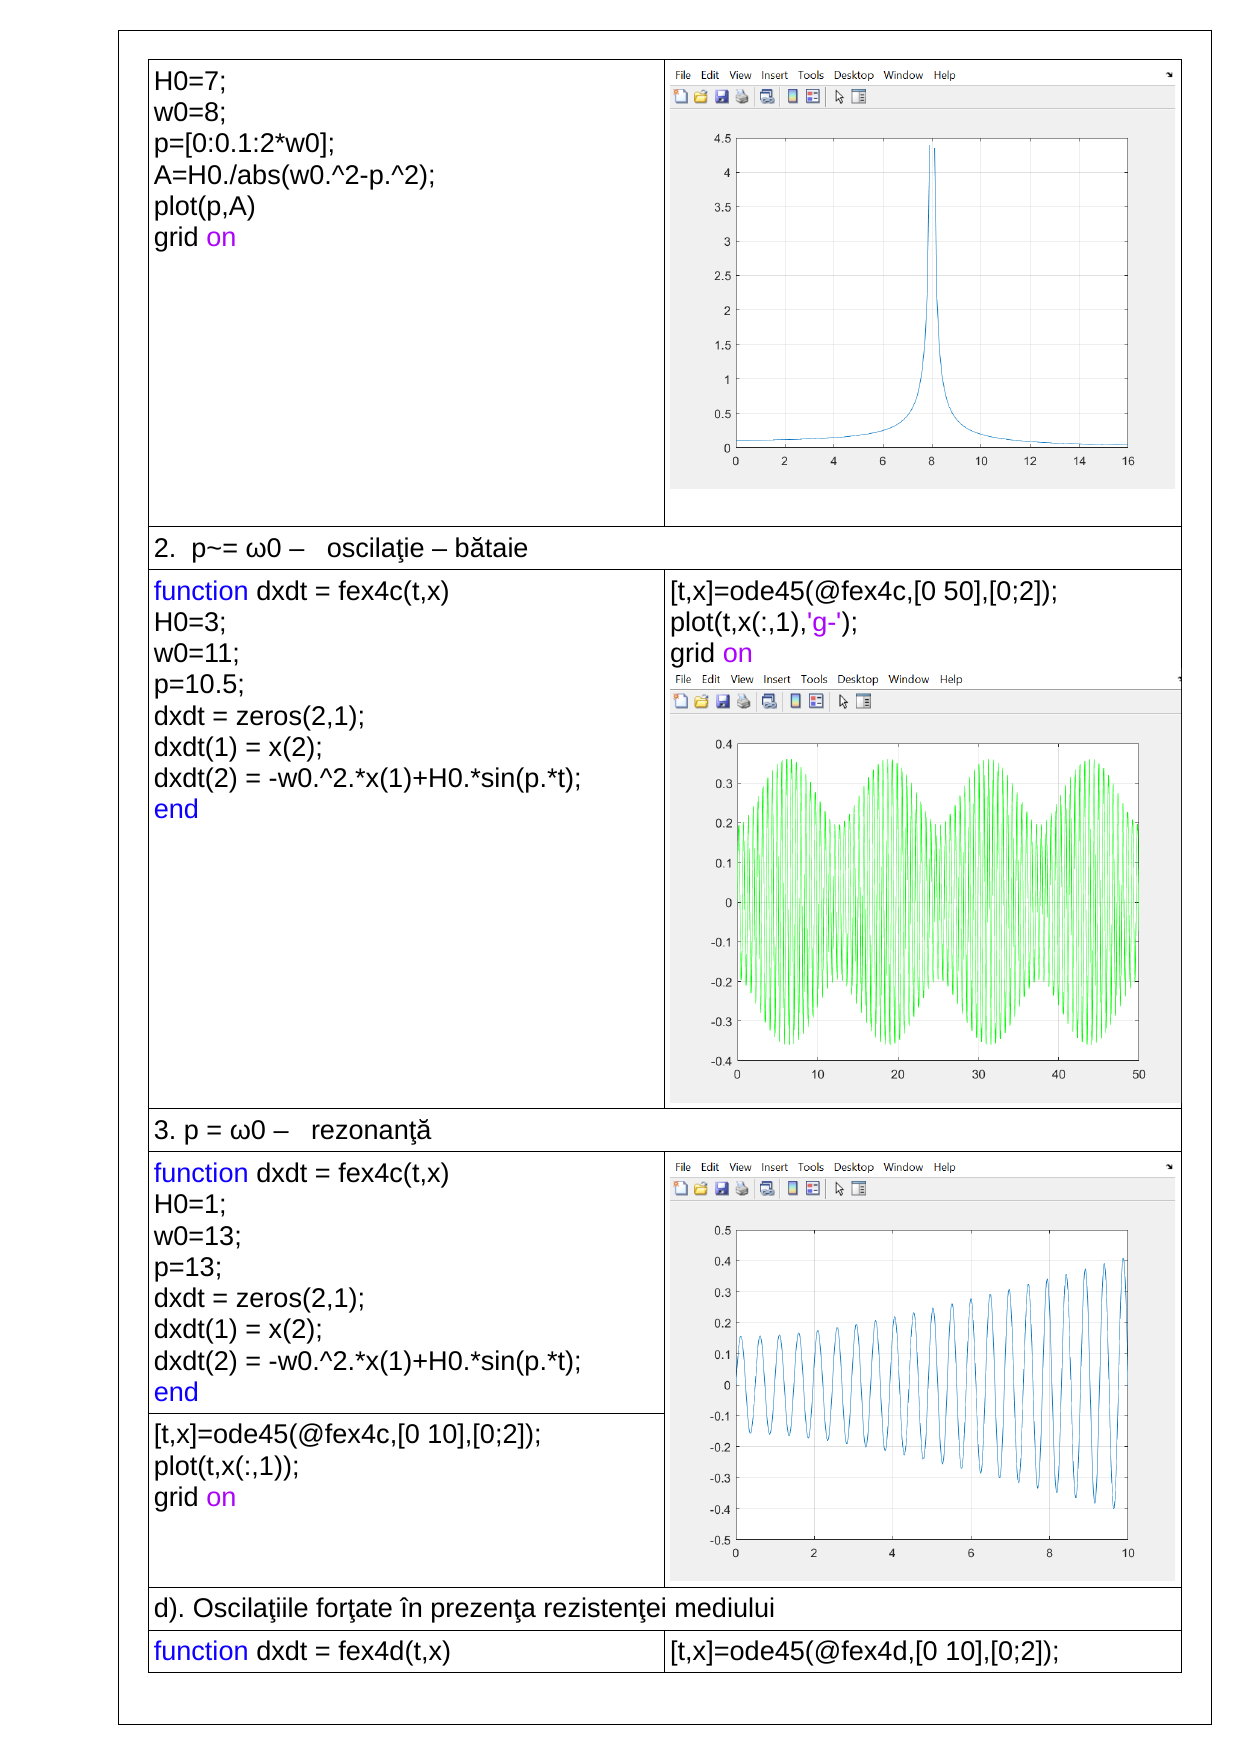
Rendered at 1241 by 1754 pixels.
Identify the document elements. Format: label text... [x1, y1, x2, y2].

table_cell [t,x]=ode45(@fex4c,[0 10],[0;2]); plot(t,x(:,1)); grid on [149, 1414, 664, 1587]
table_cell function dxdt = fex4d(t,x) [149, 1631, 664, 1672]
picture [670, 668, 1182, 1103]
table_cell 3. p = ω0 – rezonanţă [149, 1109, 1181, 1151]
table_cell function dxdt = fex4c(t,x) H0=3; w0=11; p=10.5; dxdt = zeros(2,1); dxdt(1) = x(2); dxdt(2) = -w0.^2.*x(1)+H0.*sin(p.*t); end [149, 570, 664, 1108]
table_cell d). Oscilaţiile forţate în prezenţa rezistenţei mediului [149, 1588, 1181, 1629]
picture [670, 65, 1176, 489]
table_cell [t,x]=ode45(@fex4c,[0 50],[0;2]); plot(t,x(:,1),'g-'); grid on [665, 570, 1181, 1108]
table_cell function dxdt = fex4c(t,x) H0=1; w0=13; p=13; dxdt = zeros(2,1); dxdt(1) = x(2); dxdt(2) = -w0.^2.*x(1)+H0.*sin(p.*t); end [149, 1152, 664, 1413]
table_cell [665, 1152, 1181, 1587]
table_cell [t,x]=ode45(@fex4d,[0 10],[0;2]); [665, 1631, 1181, 1672]
table_cell 2. p~= ω0 – oscilaţie – bătaie [149, 527, 1181, 569]
table_cell H0=7; w0=8; p=[0:0.1:2*w0]; A=H0./abs(w0.^2-p.^2); plot(p,A) grid on [149, 60, 664, 526]
table_cell [665, 60, 1181, 526]
picture [670, 1157, 1176, 1581]
